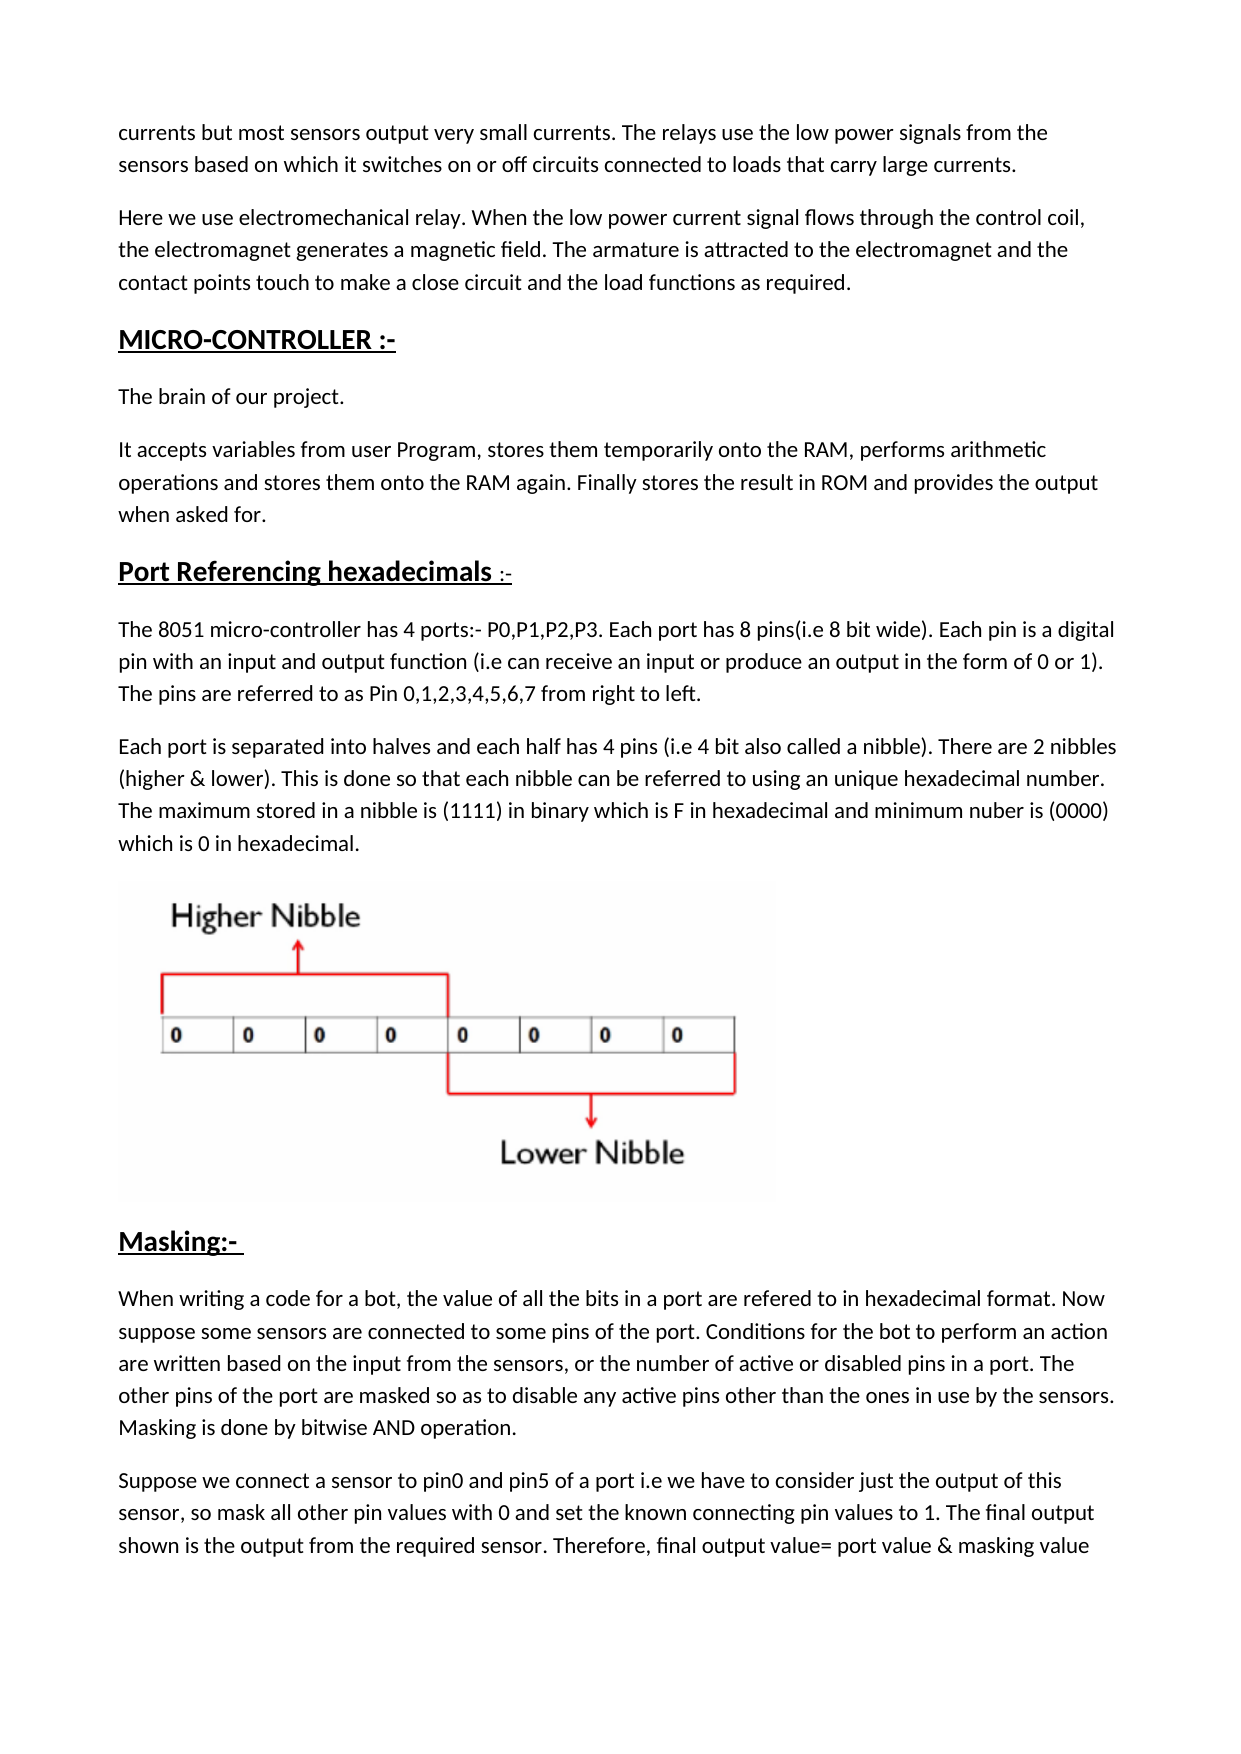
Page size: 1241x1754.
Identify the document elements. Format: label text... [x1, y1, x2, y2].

text The brain of our project. [118, 382, 1122, 411]
text It accepts variables from user Program, stores them temporarily onto the RAM, performs arithmetic operations and stores them onto the RAM again. Finally stores the result in ROM and provides the output when asked for. [118, 436, 1122, 528]
text Port Referencing hexadecimals :- [118, 553, 1122, 588]
text Each port is separated into halves and each half has 4 pins (i.e 4 bit also called a nibble). There are 2 nibbles (higher & lower). This is done so that each nibble can be referred to using an unique hexadecimal number. The maximum stored in a nibble is (1111) in binary which is F in hexadecimal and minimum nuber is (0000) which is 0 in hexadecimal. [118, 732, 1122, 857]
text The 8051 micro-controller has 4 ports:- P0,P1,P2,P3. Each port has 8 pins(i.e 8 bit wide). Each pin is a digital pin with an input and output function (i.e can receive an input or produce an output in the form of 0 or 1). The pins are referred to as Pin 0,1,2,3,4,5,6,7 from right to left. [118, 615, 1122, 707]
text Here we use electromechanical relay. When the low power current signal flows through the control coil, the electromagnet generates a magnetic field. The armature is attracted to the electromagnet and the contact points touch to make a close circuit and the load functions as required. [118, 203, 1122, 296]
text currents but most sensors output very small currents. The relays use the low power signals from the sensors based on which it switches on or off circuits connected to loads that carry large currents. [118, 118, 1122, 178]
text When writing a code for a bot, the value of all the bits in a port are refered to in hexadecimal format. Now suppose some sensors are connected to some pins of the port. Conditions for the bot to perform an action are written based on the input from the sensors, or the number of active or disabled pins in a port. The other pins of the port are masked so as to disable any active pins other than the ones in use by the sensors. Masking is done by bitwise AND operation. [118, 1284, 1122, 1441]
text Masking:- [118, 1223, 1122, 1258]
text MICRO-CONTROLLER :- [118, 321, 1122, 356]
text Suppose we connect a sensor to pin0 and pin5 of a port i.e we have to consider just the output of this sensor, so mask all other pin values with 0 and set the known connecting pin values to 1. The final output shown is the output from the required sensor. Therefore, final output value= port value & masking value [118, 1466, 1122, 1559]
